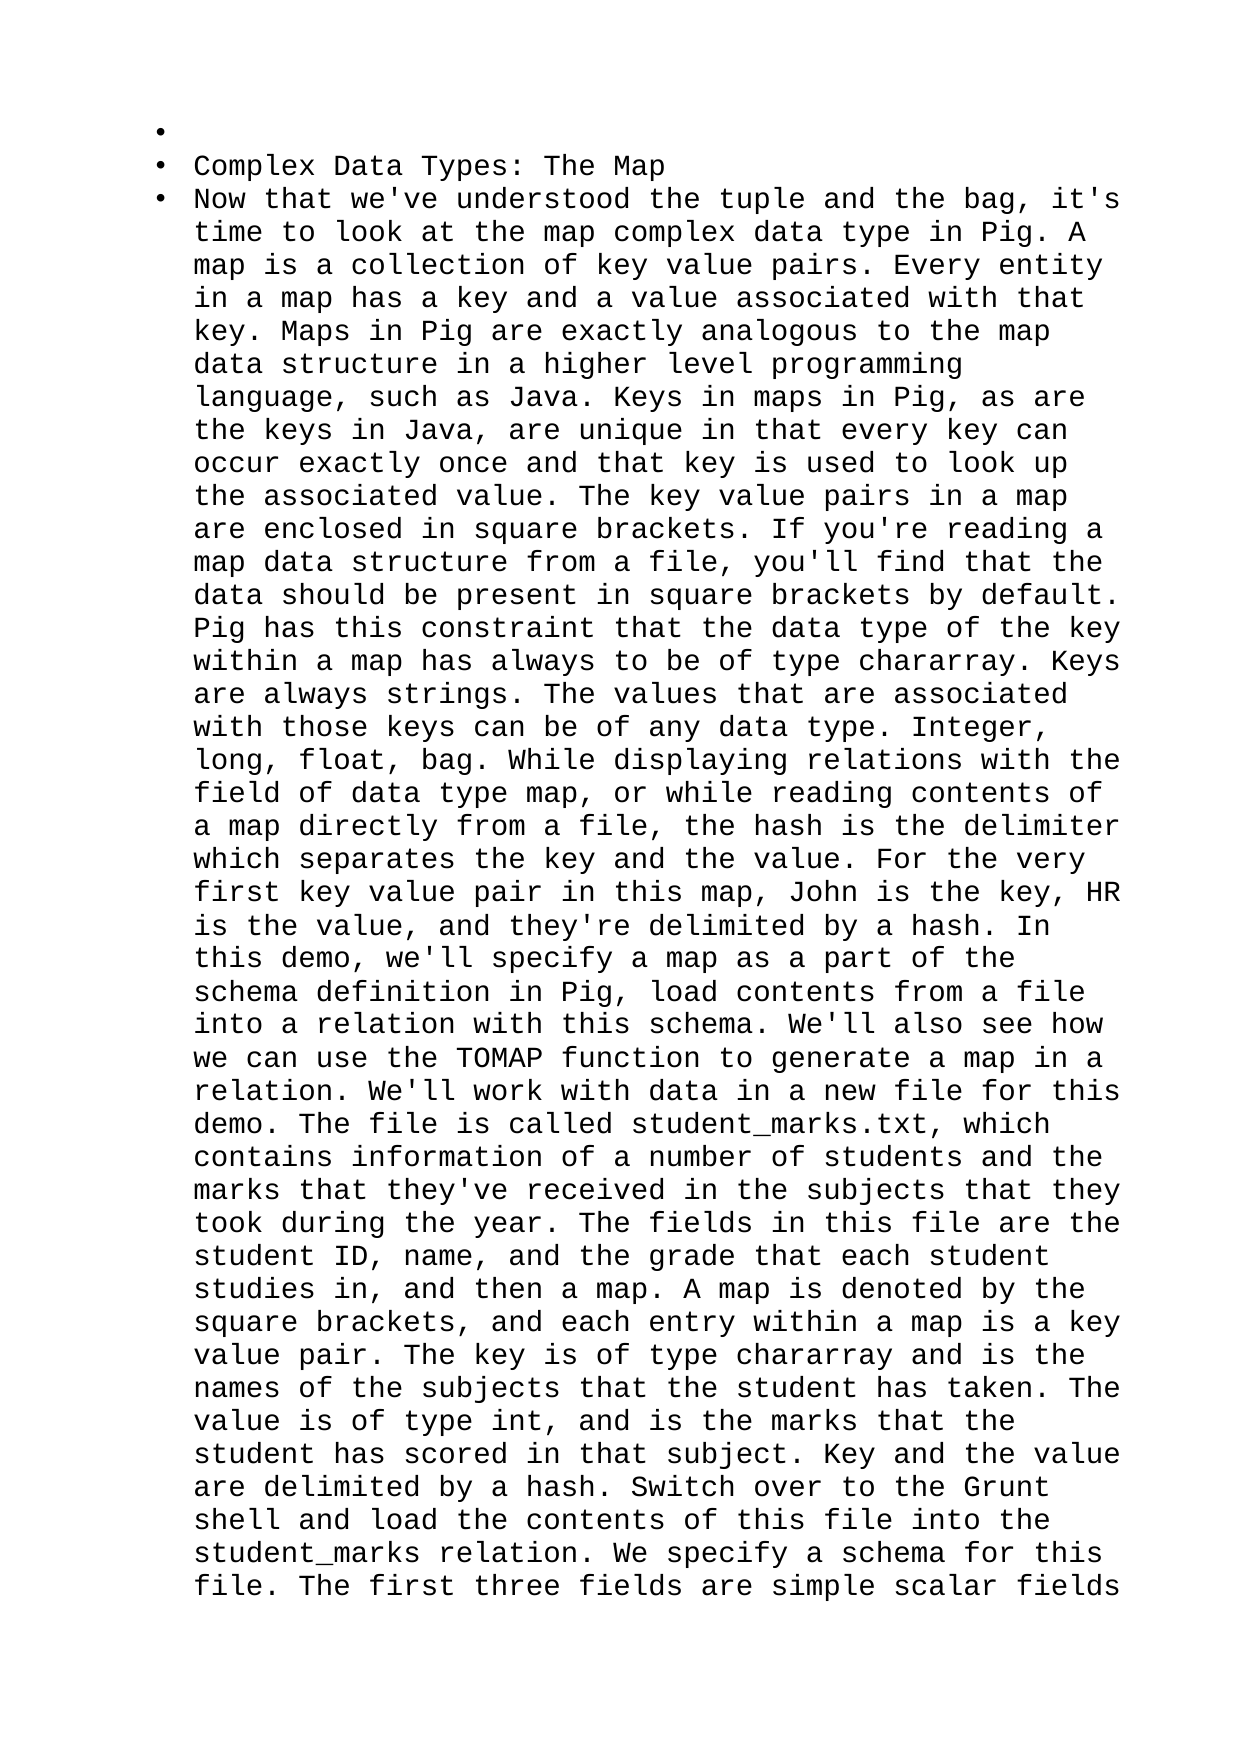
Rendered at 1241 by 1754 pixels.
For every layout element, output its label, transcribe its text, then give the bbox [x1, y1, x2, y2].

list Complex Data Types: The Map [156, 151, 1122, 184]
list Now that we've understood the tuple and the bag, it's time to look at the map complex data type in Pig. A map is a collection of key value pairs. Every entity in a map has a key and a value associated with that key. Maps in Pig are exactly analogous to the map data structure in a higher level programming language, such as Java. Keys in maps in Pig, as are the keys in Java, are unique in that every key can occur exactly once and that key is used to look up the associated value. The key value pairs in a map are enclosed in square brackets. If you're reading a map data structure from a file, you'll find that the data should be present in square brackets by default. Pig has this constraint that the data type of the key within a map has always to be of type chararray. Keys are always strings. The values that are associated with those keys can be of any data type. Integer, long, float, bag. While displaying relations with the field of data type map, or while reading contents of a map directly from a file, the hash is the delimiter which separates the key and the value. For the very first key value pair in this map, John is the key, HR is the value, and they're delimited by a hash. In this demo, we'll specify a map as a part of the schema definition in Pig, load contents from a file into a relation with this schema. We'll also see how we can use the TOMAP function to generate a map in a relation. We'll work with data in a new file for this demo. The file is called student_marks.txt, which contains information of a number of students and the marks that they've received in the subjects that they took during the year. The fields in this file are the student ID, name, and the grade that each student studies in, and then a map. A map is denoted by the square brackets, and each entry within a map is a key value pair. The key is of type chararray and is the names of the subjects that the student has taken. The value is of type int, and is the marks that the student has scored in that subject. Key and the value are delimited by a hash. Switch over to the Grunt shell and load the contents of this file into the student_marks relation. We specify a schema for this file. The first three fields are simple scalar fields [156, 184, 1122, 1604]
